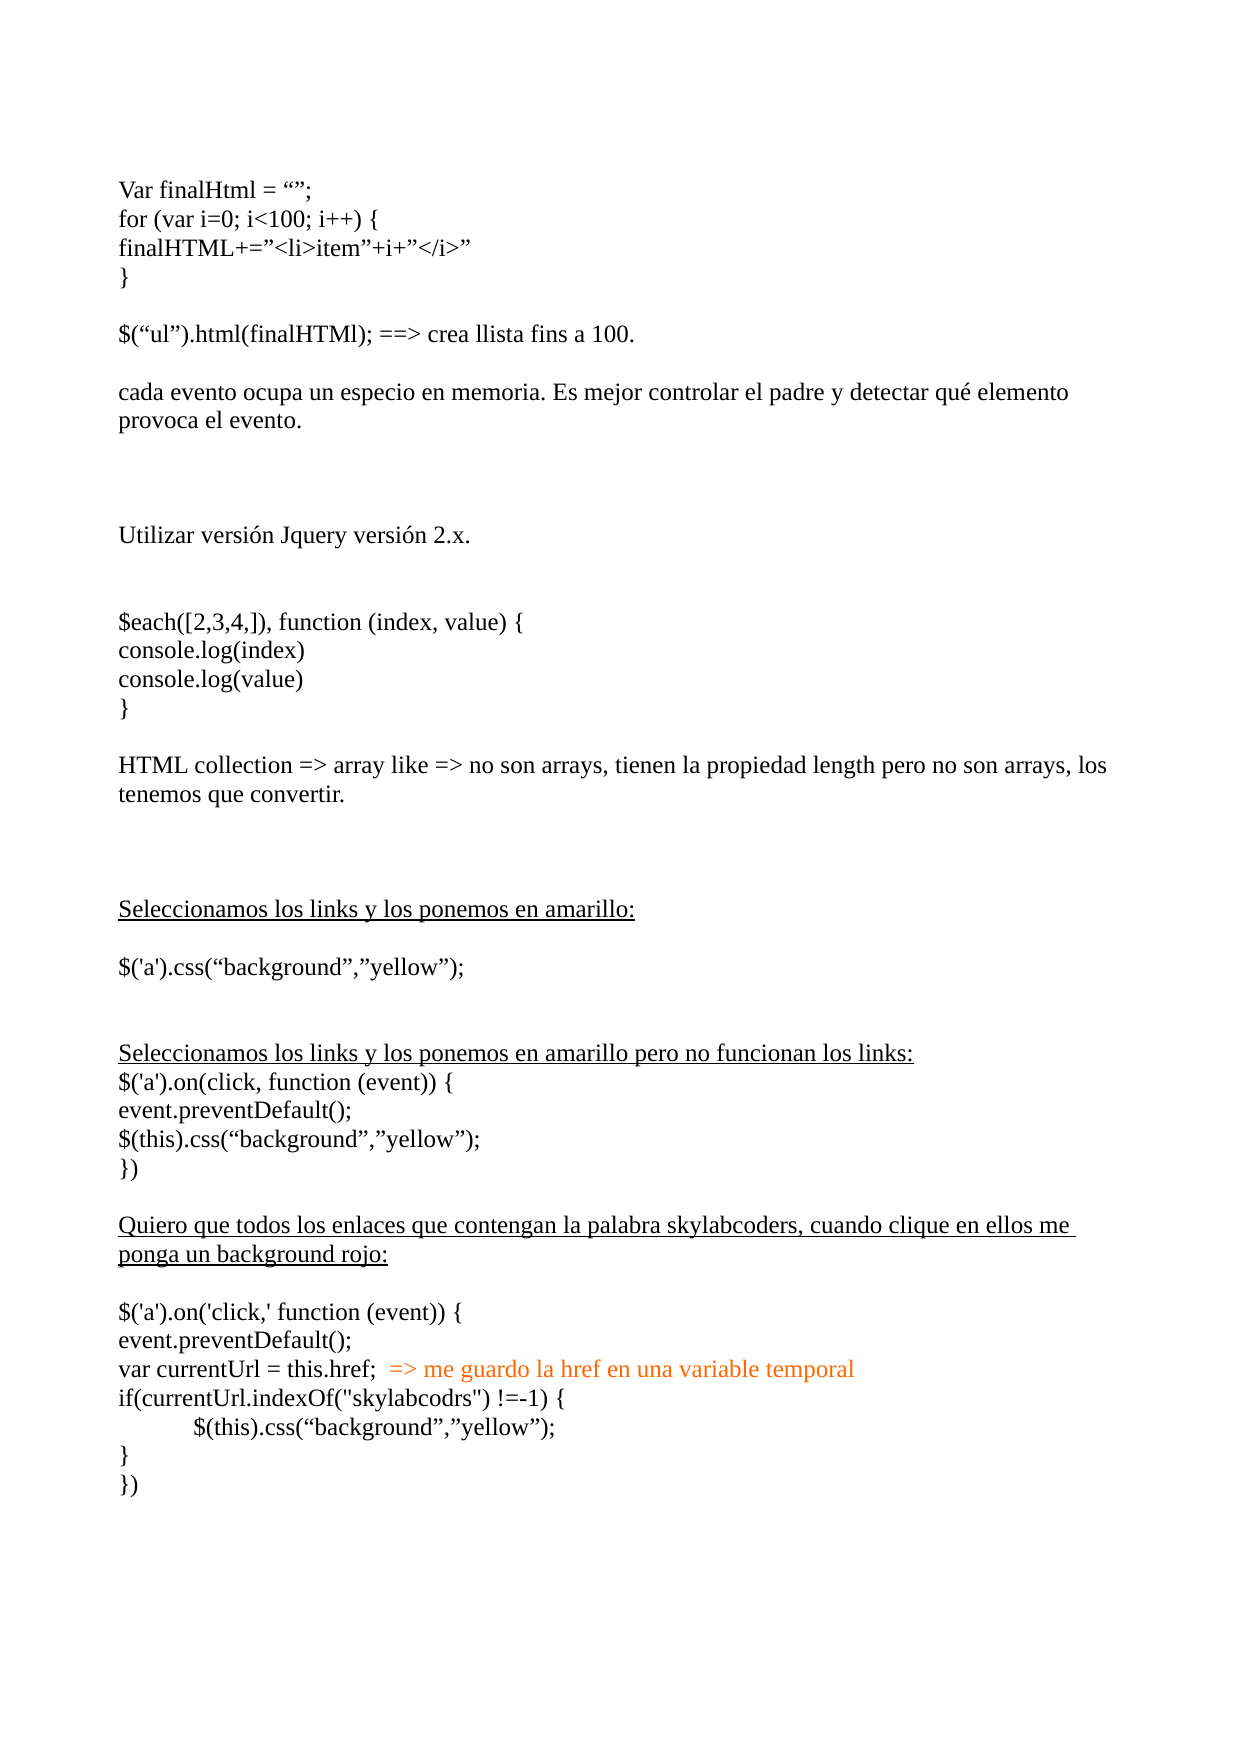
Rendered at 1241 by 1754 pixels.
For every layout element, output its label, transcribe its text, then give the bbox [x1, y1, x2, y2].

text Var finalHtml = “”; [118, 176, 1122, 204]
text cada evento ocupa un especio en memoria. Es mejor controlar el padre y detectar qué elemento provoca el evento. [118, 377, 1122, 434]
text HTML collection => array like => no son arrays, tienen la propiedad length pero no son arrays, los tenemos que convertir. [118, 751, 1122, 808]
text } [118, 262, 1122, 291]
text $(this).css(“background”,”yellow”); [118, 1412, 1122, 1441]
text $each([2,3,4,]), function (index, value) { [118, 607, 1122, 636]
text Seleccionamos los links y los ponemos en amarillo: [118, 894, 1122, 923]
text } [118, 1441, 1122, 1469]
text Quiero que todos los enlaces que contengan la palabra skylabcoders, cuando clique en ellos me ponga un background rojo: [118, 1211, 1122, 1268]
text event.preventDefault(); [118, 1096, 1122, 1124]
text $('a').on(click, function (event)) { [118, 1067, 1122, 1096]
text $(this).css(“background”,”yellow”); [118, 1124, 1122, 1153]
text Utilizar versión Jquery versión 2.x. [118, 521, 1122, 549]
text }) [118, 1153, 1122, 1182]
text $('a').on('click,' function (event)) { [118, 1297, 1122, 1326]
text console.log(value) [118, 664, 1122, 693]
text for (var i=0; i<100; i++) { [118, 204, 1122, 233]
text var currentUrl = this.href; => me guardo la href en una variable temporal [118, 1354, 1122, 1383]
text event.preventDefault(); [118, 1326, 1122, 1354]
text }) [118, 1469, 1122, 1498]
text finalHTML+=”<li>item”+i+”</i>” [118, 233, 1122, 262]
text $(“ul”).html(finalHTMl); ==> crea llista fins a 100. [118, 319, 1122, 348]
text if(currentUrl.indexOf("skylabcodrs") !=-1) { [118, 1383, 1122, 1412]
text console.log(index) [118, 636, 1122, 664]
text $('a').css(“background”,”yellow”); [118, 952, 1122, 981]
text Seleccionamos los links y los ponemos en amarillo pero no funcionan los links: [118, 1038, 1122, 1067]
text } [118, 693, 1122, 722]
